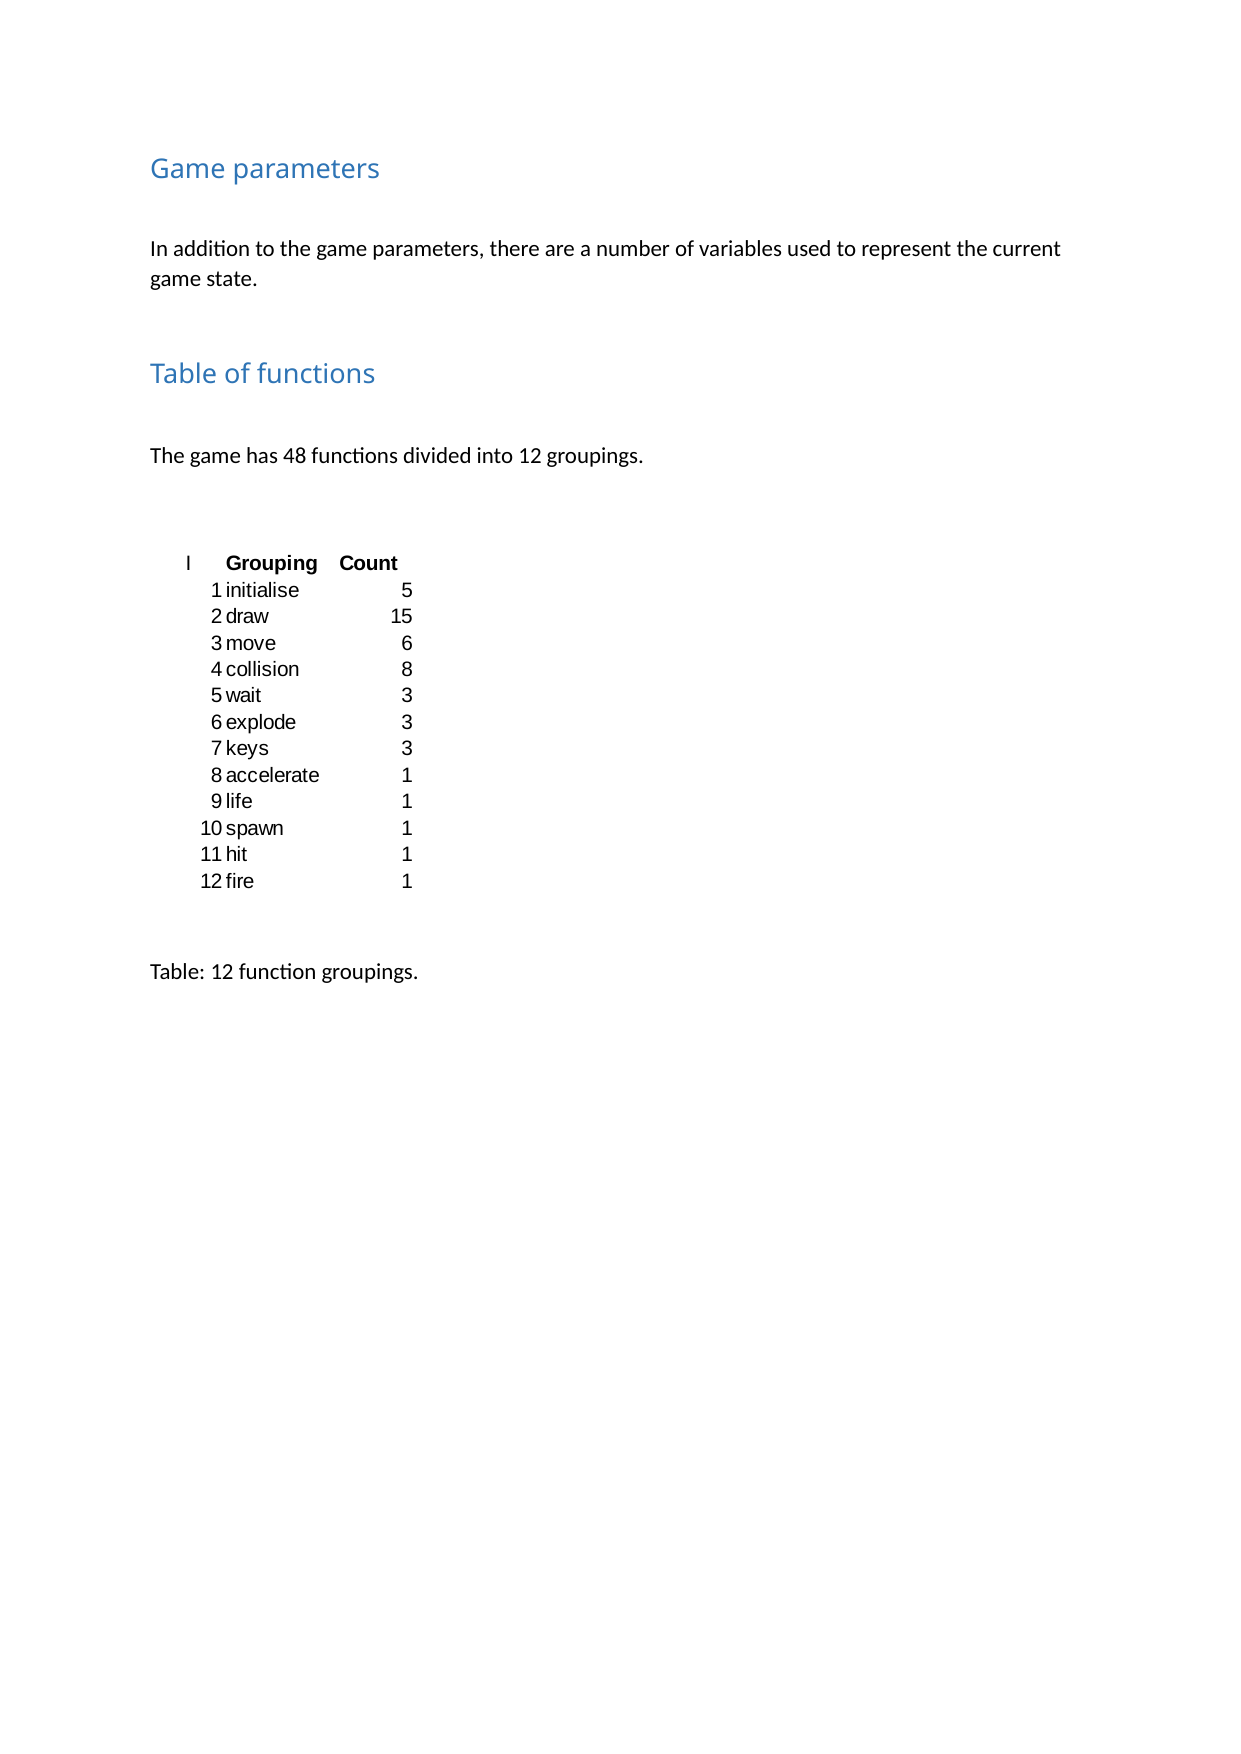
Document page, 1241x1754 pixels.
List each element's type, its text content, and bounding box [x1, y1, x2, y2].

subtitle Game parameters [150, 150, 1090, 187]
text Table: 12 function groupings. [150, 957, 1090, 985]
subtitle Table of functions [150, 355, 1090, 392]
text The game has 48 functions divided into 12 groupings. [150, 441, 1090, 469]
text In addition to the game parameters, there are a number of variables used to represent the current game state. [150, 234, 1090, 292]
